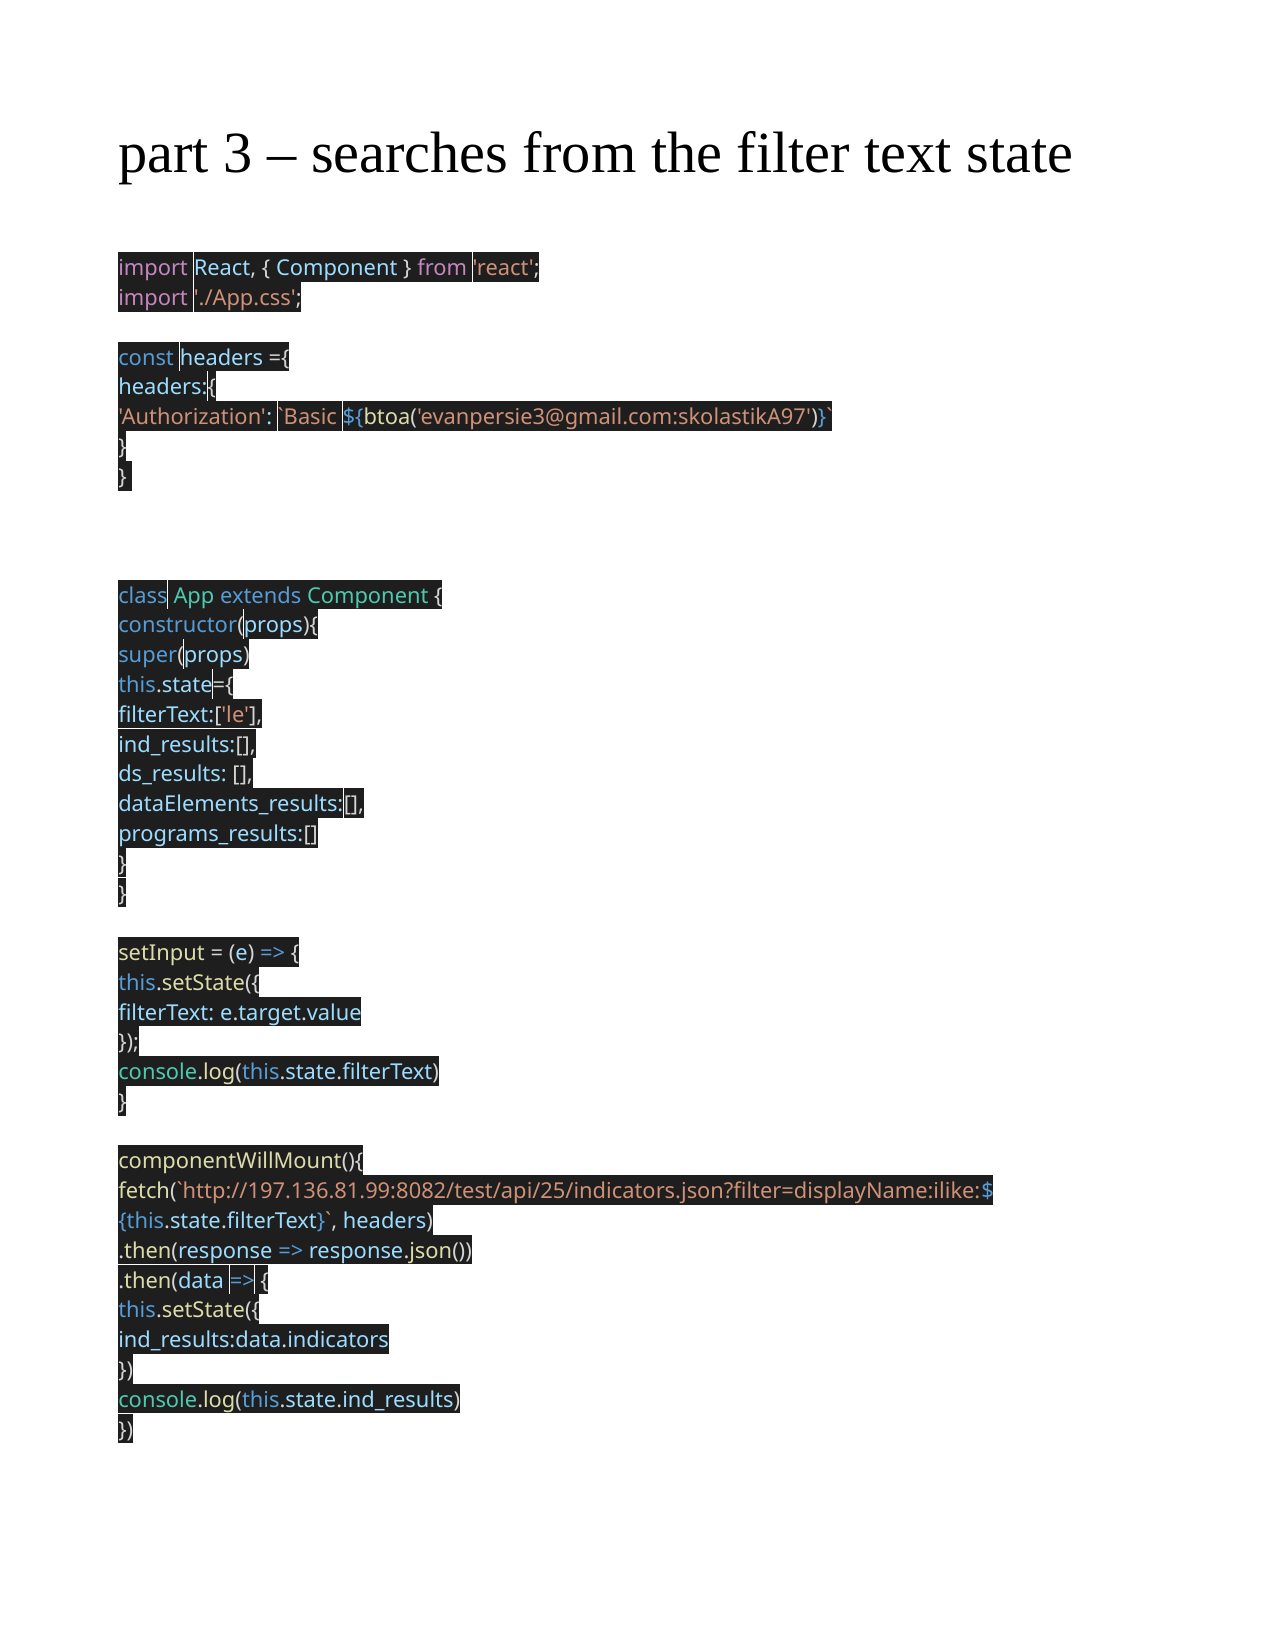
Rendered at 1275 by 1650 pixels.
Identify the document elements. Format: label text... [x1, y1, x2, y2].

text ind_results:data.indicators [118, 1324, 1157, 1354]
text } [118, 877, 1157, 907]
text setInput = (e) => { [118, 937, 1157, 967]
text fetch(`http://197.136.81.99:8082/test/api/25/indicators.json?filter=displayName:ilike:${this.state.filterText}`, headers) [118, 1175, 1157, 1235]
text }) [118, 1413, 1157, 1443]
text const headers ={ [118, 342, 1157, 371]
text import React, { Component } from 'react'; [118, 252, 1157, 282]
text class App extends Component { [118, 579, 1157, 609]
text constructor(props){ [118, 609, 1157, 639]
text .then(response => response.json()) [118, 1235, 1157, 1264]
text } [118, 848, 1157, 877]
text headers:{ [118, 371, 1157, 401]
text } [118, 431, 1157, 461]
text part 3 – searches from the filter text state [118, 118, 1157, 185]
text this.state={ [118, 669, 1157, 699]
text dataElements_results:[], [118, 788, 1157, 818]
text 'Authorization': `Basic ${btoa('evanpersie3@gmail.com:skolastikA97')}` [118, 401, 1157, 431]
text programs_results:[] [118, 818, 1157, 848]
text super(props) [118, 639, 1157, 669]
text import './App.css'; [118, 282, 1157, 312]
text ind_results:[], [118, 728, 1157, 758]
text }); [118, 1026, 1157, 1056]
text } [118, 1086, 1157, 1116]
text console.log(this.state.filterText) [118, 1056, 1157, 1086]
text }) [118, 1354, 1157, 1384]
text filterText:['le'], [118, 699, 1157, 728]
text this.setState({ [118, 1294, 1157, 1324]
text filterText: e.target.value [118, 997, 1157, 1026]
text } [118, 461, 1157, 491]
text this.setState({ [118, 967, 1157, 997]
text console.log(this.state.ind_results) [118, 1384, 1157, 1413]
text componentWillMount(){ [118, 1145, 1157, 1175]
text ds_results: [], [118, 758, 1157, 788]
text .then(data => { [118, 1264, 1157, 1294]
